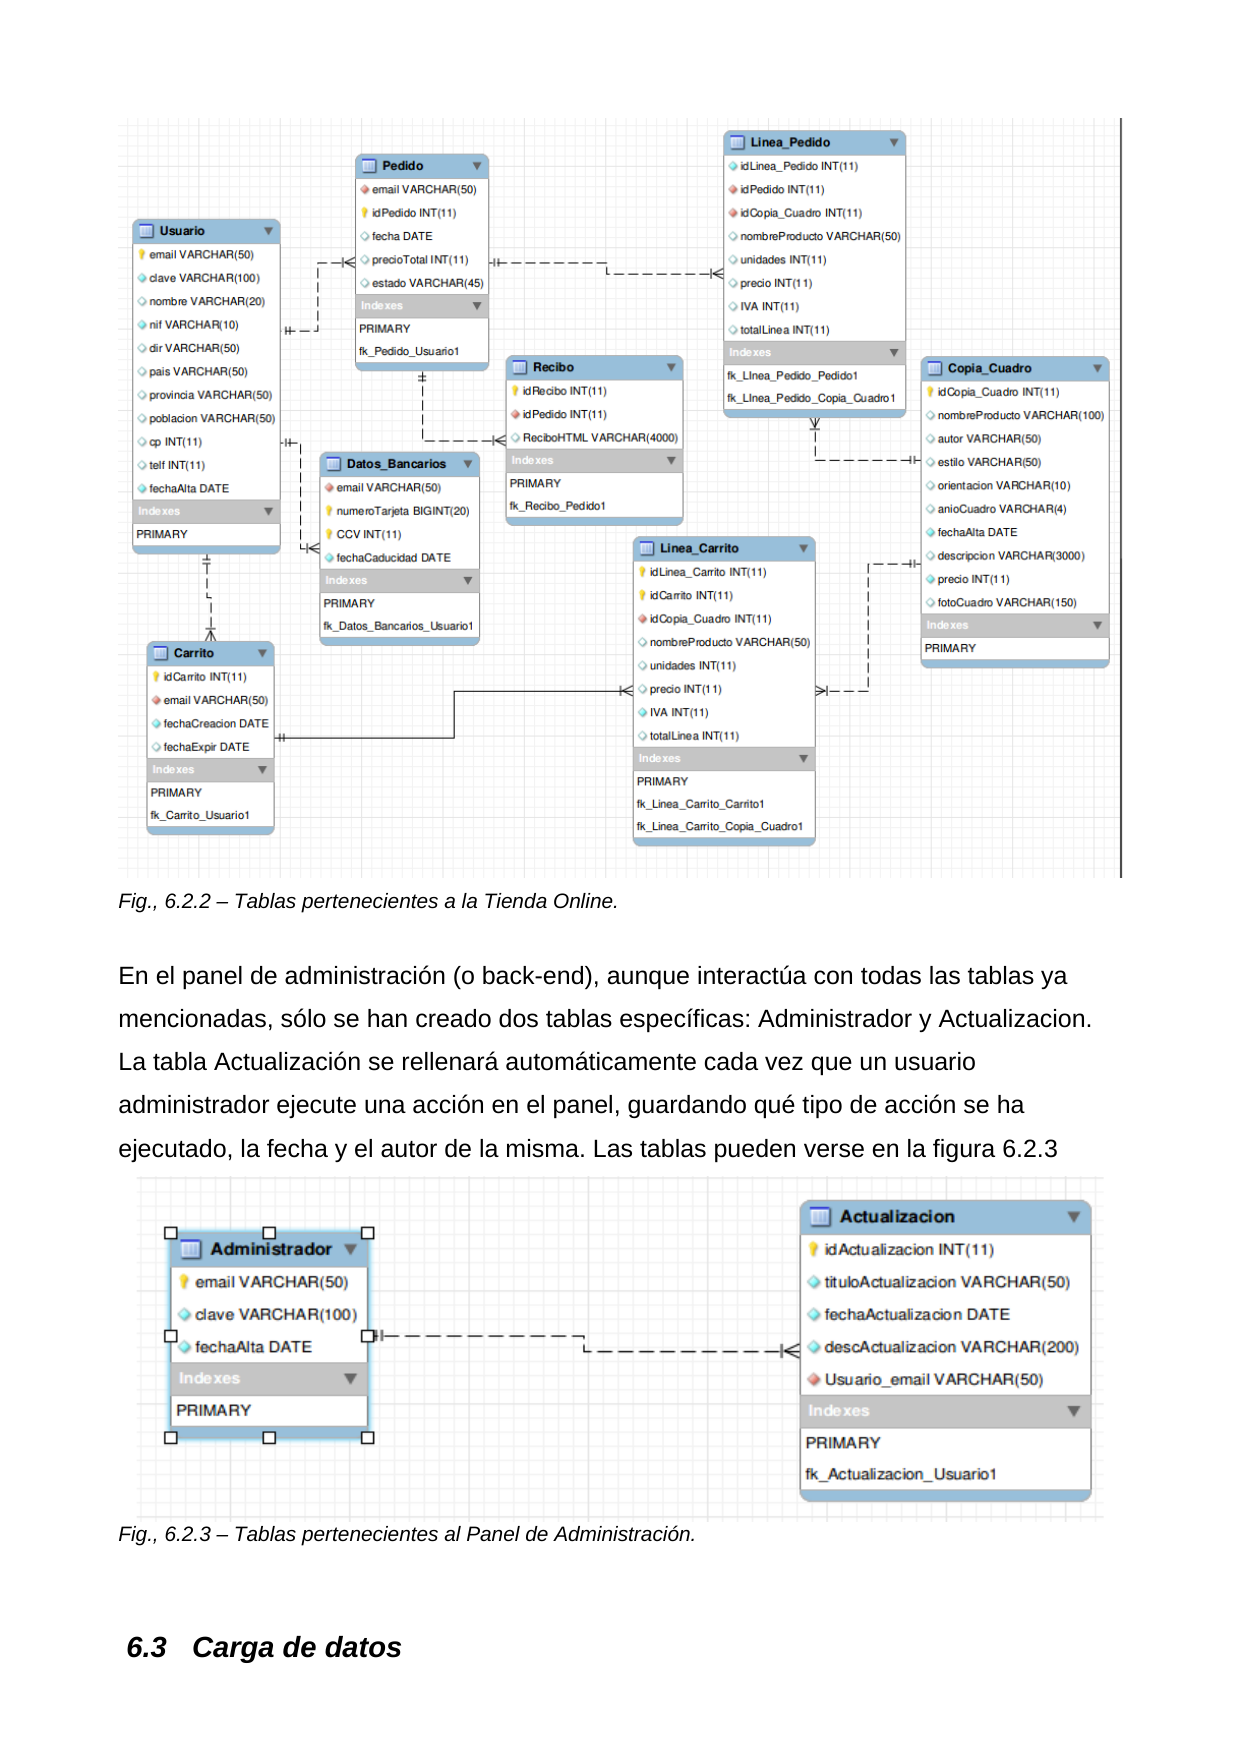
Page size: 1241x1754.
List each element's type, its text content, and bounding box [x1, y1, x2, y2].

subtitle Carga de datos [118, 1630, 1122, 1663]
picture [118, 118, 1123, 878]
text Fig., 6.2.2 – Tablas pertenecientes a la Tienda Online. [118, 878, 1122, 913]
text En el panel de administración (o back-end), aunque interactúa con todas las tablas ya mencionadas, sólo se han creado dos tablas específicas: Administrador y Actualizacion. La tabla Actualización se rellenará automáticamente cada vez que un usuario administrador ejecute una acción en el panel, guardando qué tipo de acción se ha ejecutado, la fecha y el autor de la misma. Las tablas pueden verse en la figura 6.2.3 [118, 961, 1122, 1162]
picture [136, 1176, 1104, 1522]
text Fig., 6.2.3 – Tablas pertenecientes al Panel de Administración. [118, 1213, 1122, 1546]
